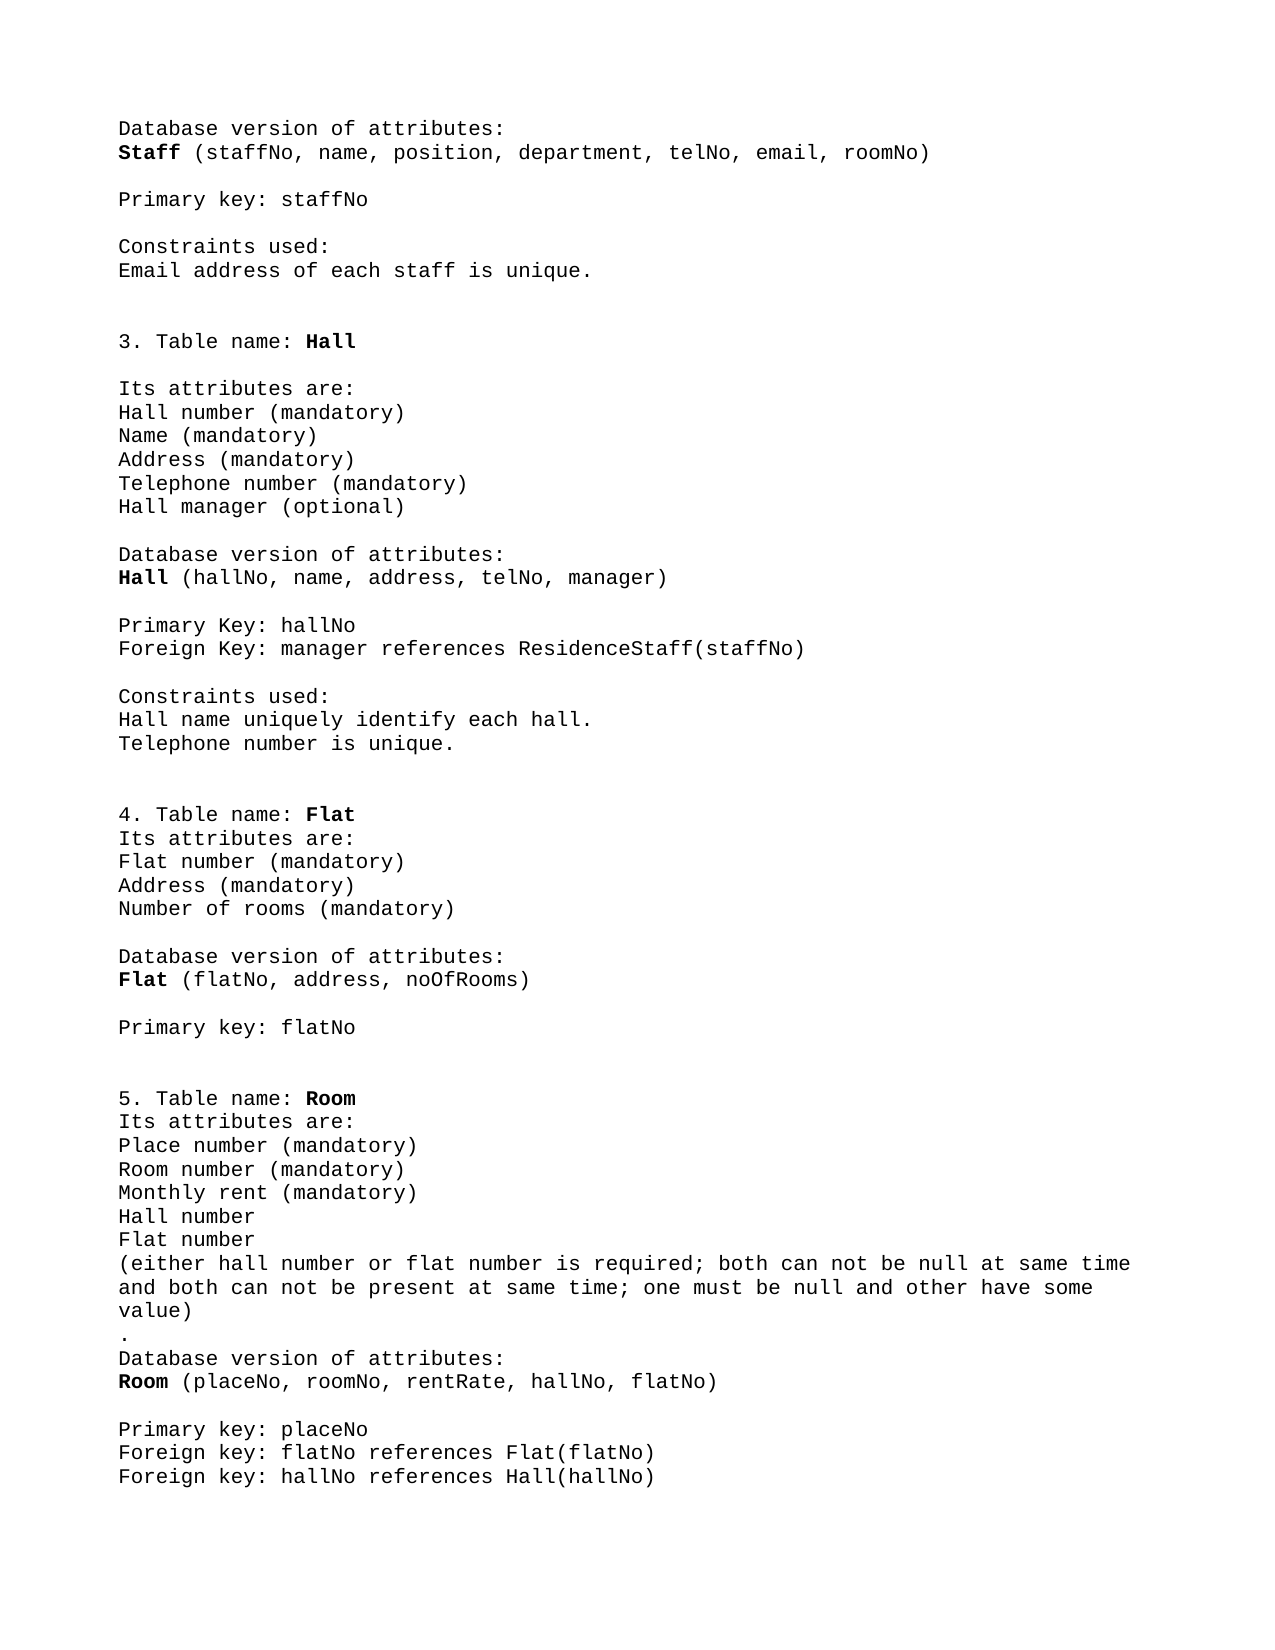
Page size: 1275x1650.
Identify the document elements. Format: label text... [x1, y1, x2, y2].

text Place number (mandatory) [118, 1135, 1157, 1158]
text Database version of attributes: [118, 946, 1157, 969]
text Room number (mandatory) [118, 1158, 1157, 1182]
text Monthly rent (mandatory) [118, 1182, 1157, 1206]
text Primary key: flatNo [118, 1017, 1157, 1040]
text Number of rooms (mandatory) [118, 898, 1157, 922]
text Its attributes are: [118, 1111, 1157, 1135]
text Telephone number is unique. [118, 733, 1157, 757]
text (either hall number or flat number is required; both can not be null at same time and both can not be present at same time; one must be null and other have some value) [118, 1253, 1157, 1324]
text Staff (staffNo, name, position, department, telNo, email, roomNo) [118, 142, 1157, 165]
text 4. Table name: Flat [118, 804, 1157, 827]
text Foreign Key: manager references ResidenceStaff(staffNo) [118, 638, 1157, 662]
text Hall manager (optional) [118, 496, 1157, 520]
text Database version of attributes: [118, 118, 1157, 142]
text Its attributes are: [118, 378, 1157, 402]
text Primary key: staffNo [118, 189, 1157, 213]
text Database version of attributes: [118, 544, 1157, 567]
text Hall name uniquely identify each hall. [118, 709, 1157, 733]
text Telephone number (mandatory) [118, 473, 1157, 496]
text Hall number (mandatory) [118, 402, 1157, 426]
text Database version of attributes: [118, 1348, 1157, 1371]
text Flat (flatNo, address, noOfRooms) [118, 969, 1157, 993]
text Primary Key: hallNo [118, 615, 1157, 638]
text Room (placeNo, roomNo, rentRate, hallNo, flatNo) [118, 1371, 1157, 1395]
text Constraints used: [118, 686, 1157, 709]
text Primary key: placeNo [118, 1419, 1157, 1442]
text . [118, 1324, 1157, 1348]
text Email address of each staff is unique. [118, 260, 1157, 284]
text 3. Table name: Hall [118, 331, 1157, 354]
text Flat number (mandatory) [118, 851, 1157, 875]
text Its attributes are: [118, 827, 1157, 851]
text Address (mandatory) [118, 875, 1157, 898]
text Address (mandatory) [118, 449, 1157, 473]
text Hall number [118, 1206, 1157, 1229]
text Hall (hallNo, name, address, telNo, manager) [118, 567, 1157, 591]
text Foreign key: hallNo references Hall(hallNo) [118, 1466, 1157, 1489]
text Constraints used: [118, 236, 1157, 260]
text Name (mandatory) [118, 426, 1157, 449]
text 5. Table name: Room [118, 1088, 1157, 1111]
text Flat number [118, 1229, 1157, 1253]
text Foreign key: flatNo references Flat(flatNo) [118, 1442, 1157, 1466]
